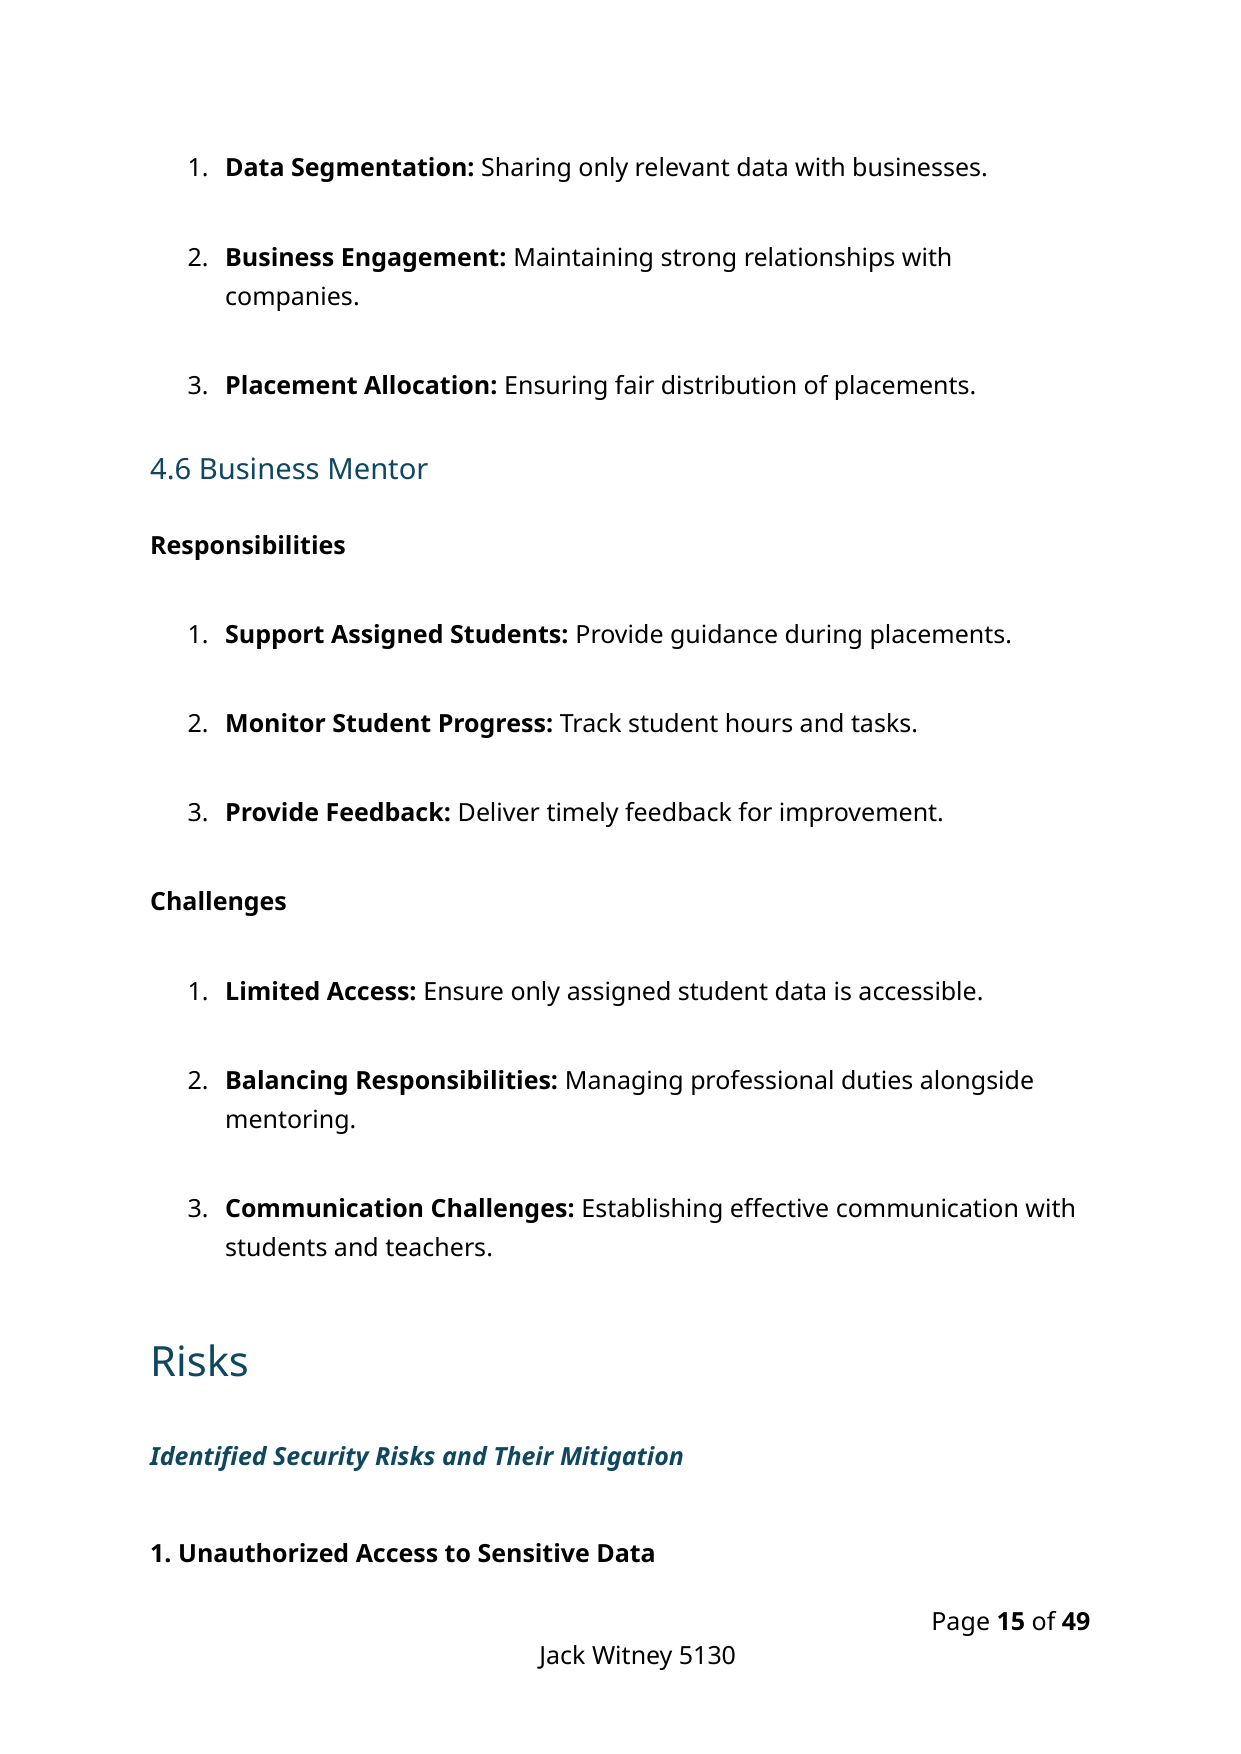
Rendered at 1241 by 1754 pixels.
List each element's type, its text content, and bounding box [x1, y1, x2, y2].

text 1. Unauthorized Access to Sensitive Data [150, 1536, 1090, 1570]
text Challenges [150, 884, 1090, 918]
subtitle Risks [150, 1331, 1090, 1388]
list Monitor Student Progress: Track student hours and tasks. [187, 706, 1090, 740]
text Responsibilities [150, 527, 1090, 561]
list Business Engagement: Maintaining strong relationships with companies. [187, 239, 1090, 312]
list Support Assigned Students: Provide guidance during placements. [187, 616, 1090, 651]
list Placement Allocation: Ensuring fair distribution of placements. [187, 367, 1090, 402]
list Provide Feedback: Deliver timely feedback for improvement. [187, 795, 1090, 829]
list Communication Challenges: Establishing effective communication with students and teachers. [187, 1191, 1090, 1264]
list Data Segmentation: Sharing only relevant data with businesses. [187, 150, 1090, 184]
list Balancing Responsibilities: Managing professional duties alongside mentoring. [187, 1062, 1090, 1136]
subtitle 4.6 Business Mentor [150, 448, 1090, 488]
list Limited Access: Ensure only assigned student data is accessible. [187, 973, 1090, 1007]
subtitle Identified Security Risks and Their Mitigation [150, 1438, 1090, 1472]
